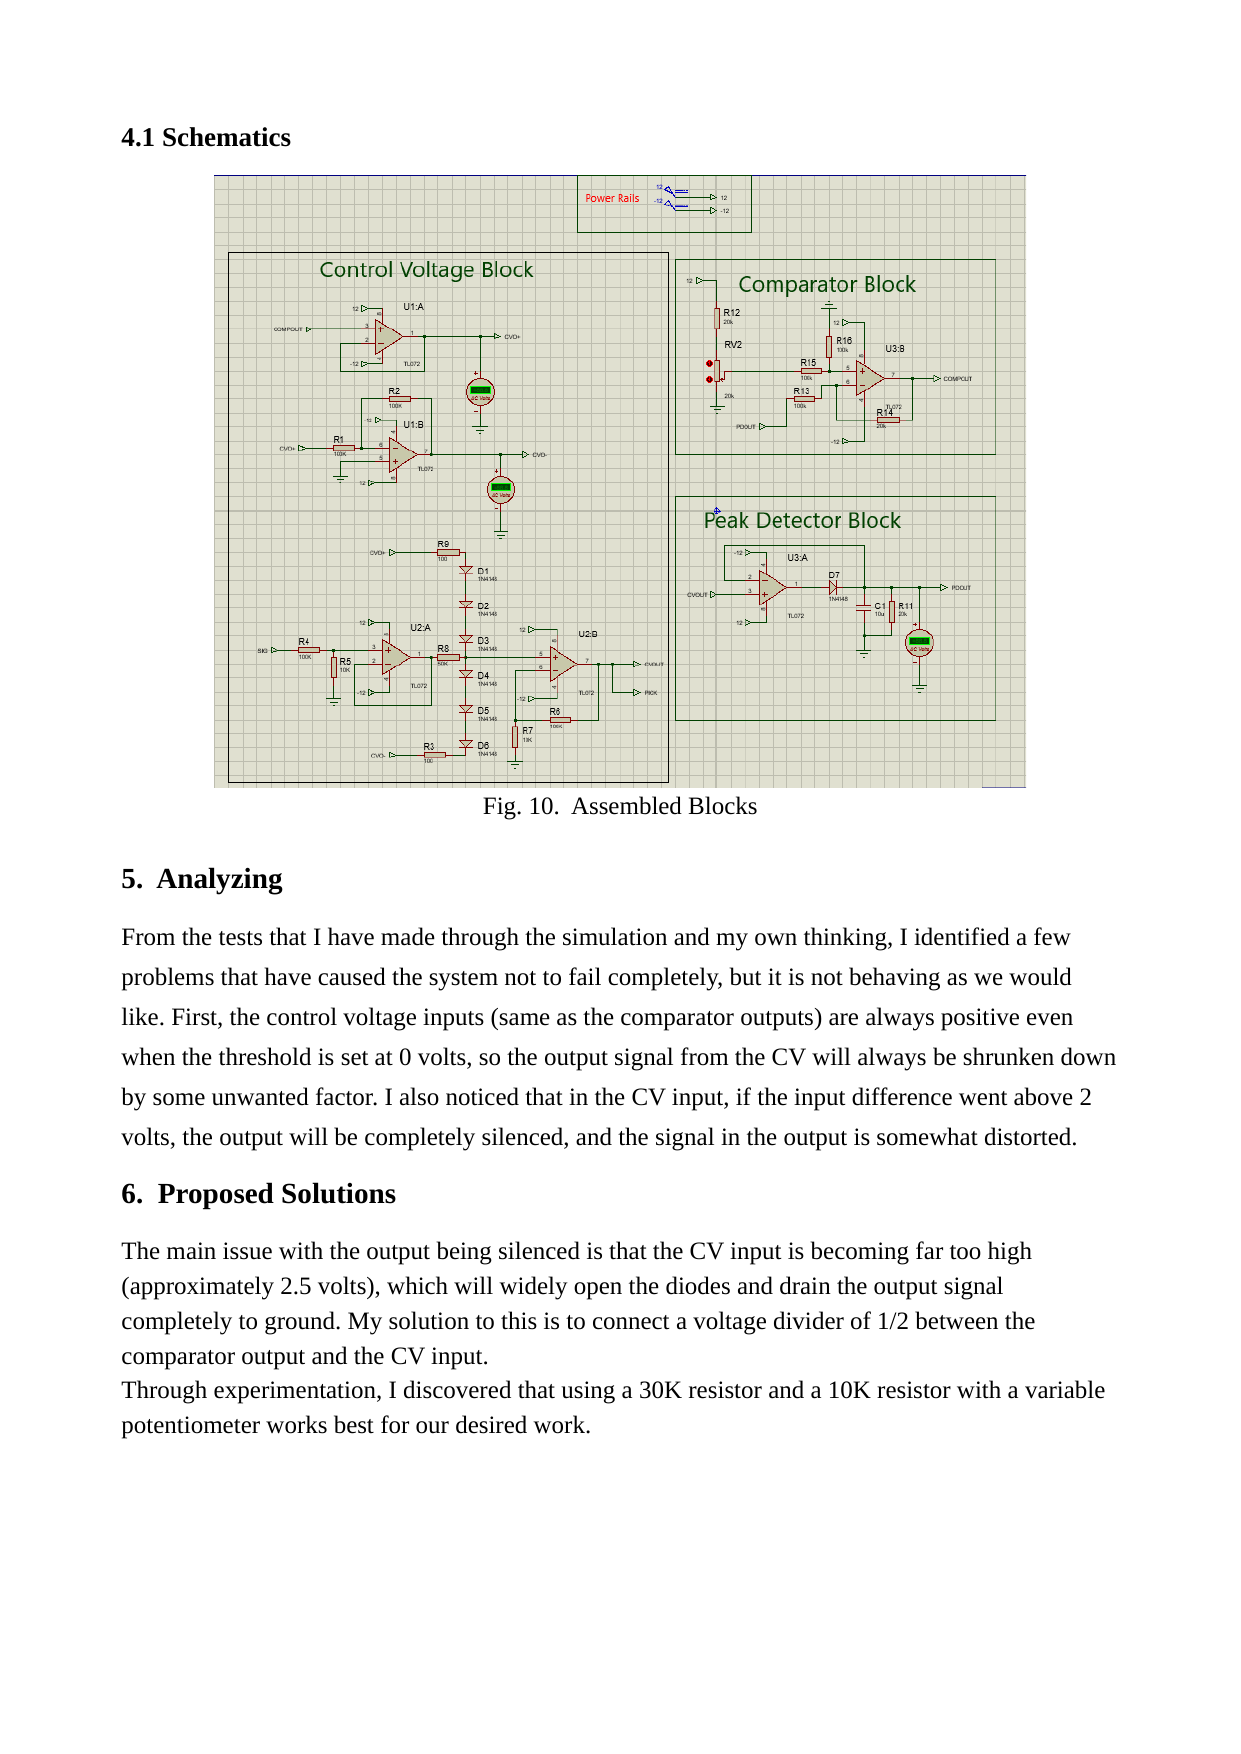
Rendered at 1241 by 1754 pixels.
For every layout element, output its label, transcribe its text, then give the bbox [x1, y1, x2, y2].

text Through experimentation, I discovered that using a 30K resistor and a 10K resistor with a variable potentiometer works best for our desired work. [119, 1374, 1115, 1407]
text [118, 175, 480, 823]
text The main issue with the output being silenced is that the CV input is becoming far too high (approximately 2.5 volts), which will widely open the diodes and drain the output signal completely to ground. My solution to this is to connect a voltage divider of 1/2 between the comparator output and the CV input. [119, 1233, 1122, 1373]
text [400, 1173, 1122, 1213]
text Through experimentation, I discovered that using a 30K resistor and a 10K resistor with a variable potentiometer works best for our desired work. [119, 1409, 600, 1442]
text 4.1 Schematics [119, 119, 294, 155]
picture [214, 175, 1027, 788]
text [761, 175, 1122, 823]
text [286, 859, 1122, 898]
text Fig. 10. Assembled Blocks [481, 789, 760, 823]
text From the tests that I have made through the simulation and my own thinking, I identified a few problems that have caused the system not to fail completely, but it is not behaving as we would like. First, the control voltage inputs (same as the comparator outputs) are always positive even when the threshold is set at 0 volts, so the output signal from the CV will always be shrunken down by some unwanted factor. I also noticed that in the CV input, if the input difference went above 2 volts, the output will be completely silenced, and the signal in the output is somewhat distorted. [118, 919, 1122, 1153]
text 5. Analyzing [119, 860, 285, 898]
text 6. Proposed Solutions [119, 1174, 399, 1213]
text Through experimentation, I discovered that using a 30K resistor and a 10K resistor with a variable potentiometer works best for our desired work. [601, 1373, 1122, 1442]
text [295, 118, 1122, 155]
